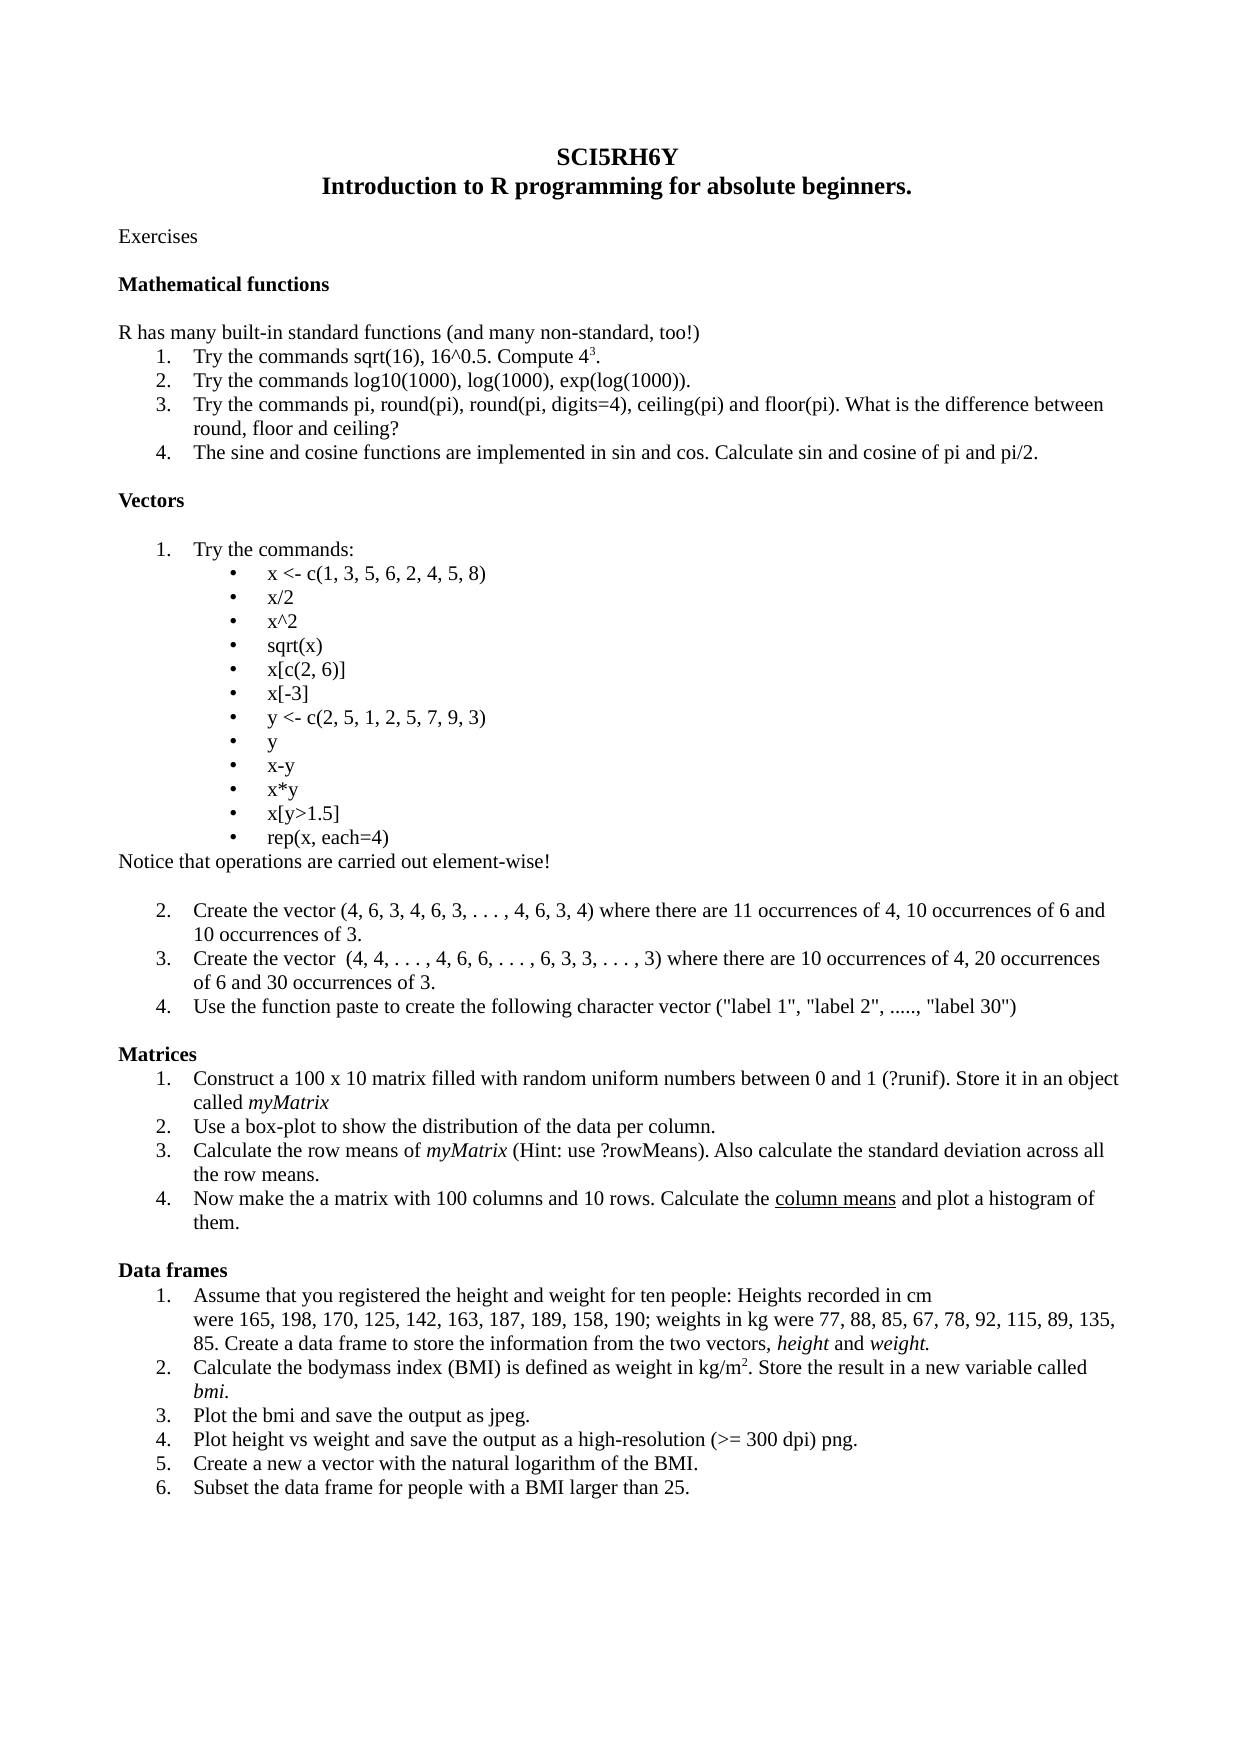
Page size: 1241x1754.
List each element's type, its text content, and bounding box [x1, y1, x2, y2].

list Try the commands: [156, 537, 1122, 561]
list x/2 [229, 585, 1122, 609]
list Try the commands sqrt(16), 16^0.5. Compute 43. [156, 344, 1122, 368]
text Introduction to R programming for absolute beginners. [118, 171, 1122, 200]
list Calculate the bodymass index (BMI) is defined as weight in kg/m2. Store the result in a new variable called bmi. [156, 1355, 1122, 1403]
list x[y>1.5] [229, 801, 1122, 825]
list Subset the data frame for people with a BMI larger than 25. [156, 1475, 1122, 1499]
list x-y [229, 753, 1122, 777]
list Create a new a vector with the natural logarithm of the BMI. [156, 1451, 1122, 1475]
list Notice that operations are carried out element-wise! [118, 849, 1122, 873]
list Use a box-plot to show the distribution of the data per column. [156, 1114, 1122, 1138]
list Calculate the row means of myMatrix (Hint: use ?rowMeans). Also calculate the standard deviation across all the row means. [156, 1138, 1122, 1186]
text Data frames [118, 1258, 1122, 1282]
list Assume that you registered the height and weight for ten people: Heights recorded in cm [156, 1282, 1122, 1307]
text Exercises [118, 224, 1122, 248]
list Plot the bmi and save the output as jpeg. [156, 1403, 1122, 1427]
list y <- c(2, 5, 1, 2, 5, 7, 9, 3) [229, 705, 1122, 729]
text R has many built-in standard functions (and many non-standard, too!) [118, 320, 1122, 344]
list Try the commands log10(1000), log(1000), exp(log(1000)). [156, 368, 1122, 392]
list were 165, 198, 170, 125, 142, 163, 187, 189, 158, 190; weights in kg were 77, 88, 85, 67, 78, 92, 115, 89, 135, 85. Create a data frame to store the information from the two vectors, height and weight. [156, 1307, 1122, 1355]
list x[c(2, 6)] [229, 657, 1122, 681]
text Matrices [118, 1042, 1122, 1066]
list x <- c(1, 3, 5, 6, 2, 4, 5, 8) [229, 561, 1122, 585]
list rep(x, each=4) [229, 825, 1122, 849]
list Use the function paste to create the following character vector ("label 1", "label 2", ....., "label 30") [156, 994, 1122, 1018]
text Vectors [118, 488, 1122, 512]
list x^2 [229, 609, 1122, 633]
list Now make the a matrix with 100 columns and 10 rows. Calculate the column means and plot a histogram of them. [156, 1186, 1122, 1234]
list Construct a 100 x 10 matrix filled with random uniform numbers between 0 and 1 (?runif). Store it in an object called myMatrix [156, 1066, 1122, 1114]
list Plot height vs weight and save the output as a high-resolution (>= 300 dpi) png. [156, 1427, 1122, 1451]
list x[-3] [229, 681, 1122, 705]
list sqrt(x) [229, 633, 1122, 657]
list Create the vector (4, 4, . . . , 4, 6, 6, . . . , 6, 3, 3, . . . , 3) where there are 10 occurrences of 4, 20 occurrences of 6 and 30 occurrences of 3. [156, 946, 1122, 994]
text Mathematical functions [118, 272, 1122, 296]
list The sine and cosine functions are implemented in sin and cos. Calculate sin and cosine of pi and pi/2. [156, 440, 1122, 464]
text SCI5RH6Y [118, 142, 1122, 171]
list Create the vector (4, 6, 3, 4, 6, 3, . . . , 4, 6, 3, 4) where there are 11 occurrences of 4, 10 occurrences of 6 and 10 occurrences of 3. [156, 897, 1122, 946]
list Try the commands pi, round(pi), round(pi, digits=4), ceiling(pi) and floor(pi). What is the difference between round, floor and ceiling? [156, 392, 1122, 440]
list y [229, 729, 1122, 753]
list x*y [229, 777, 1122, 801]
